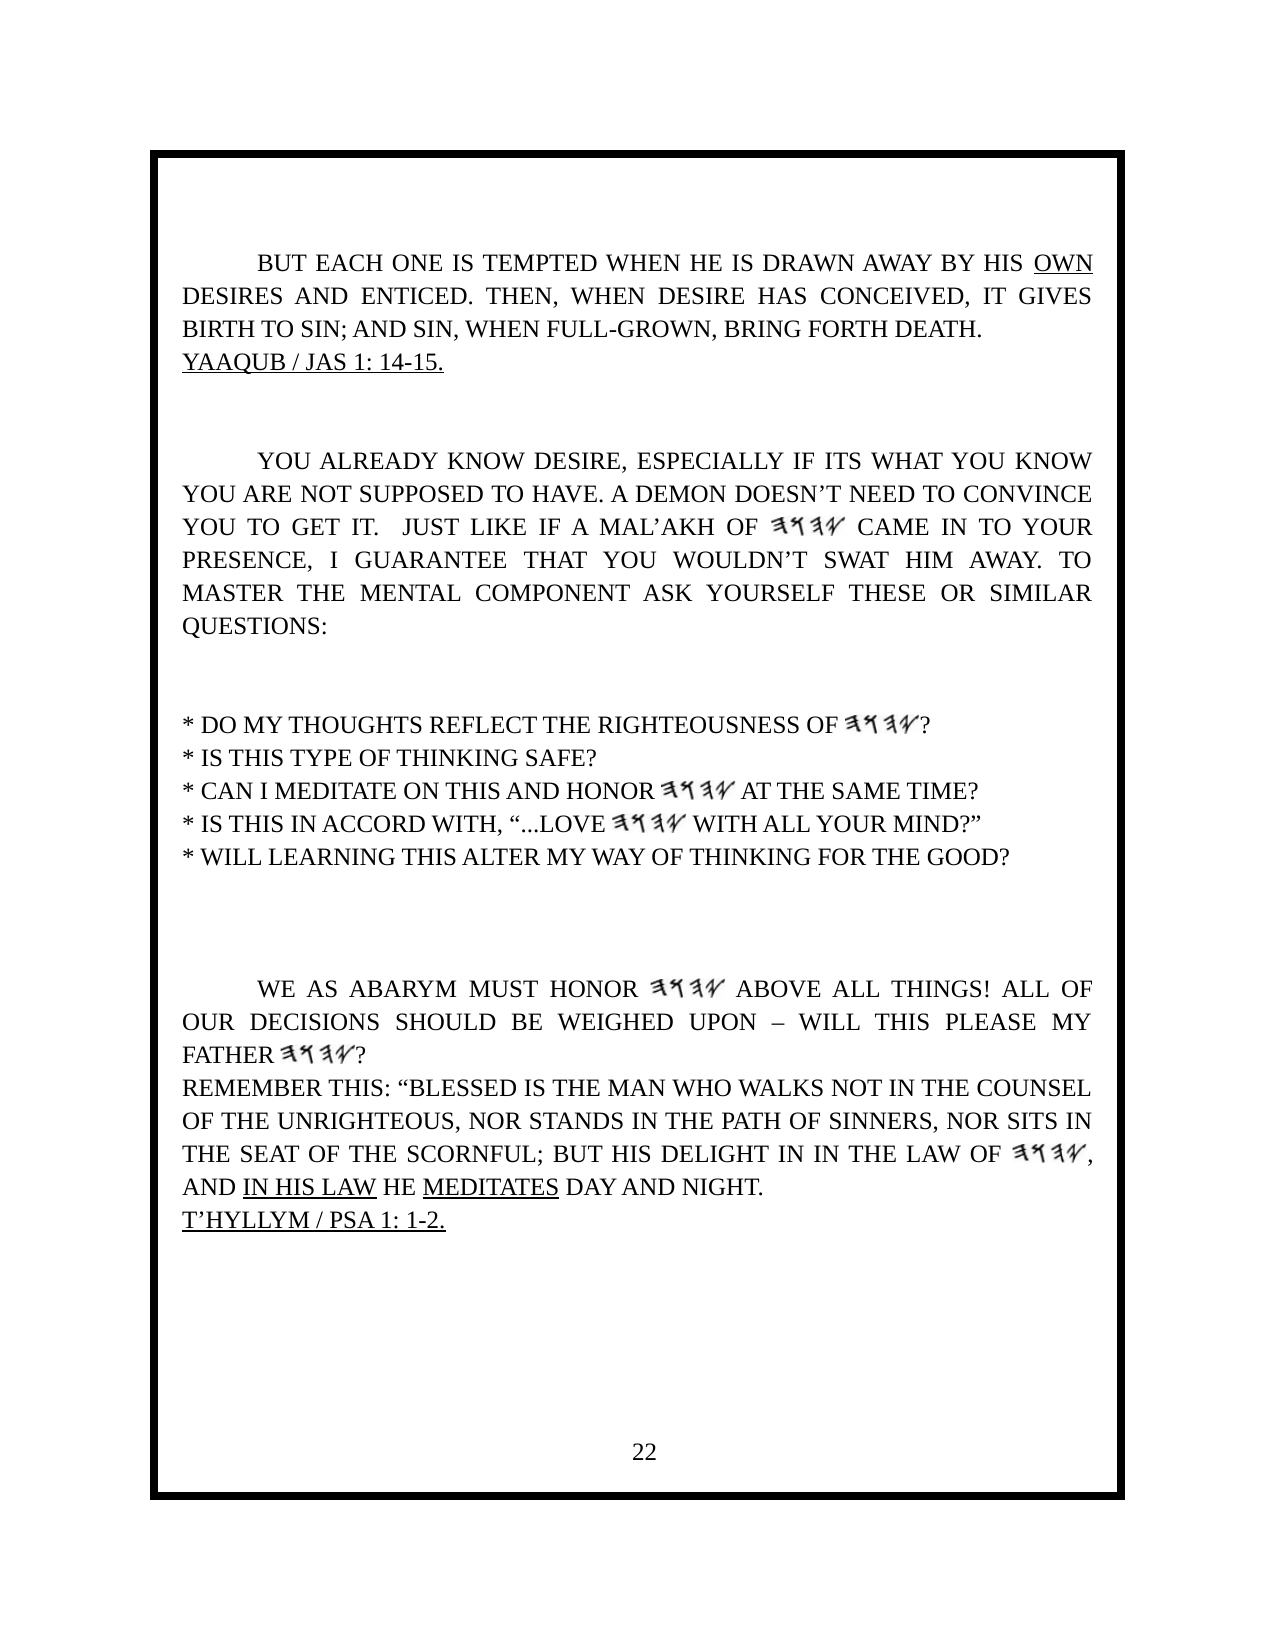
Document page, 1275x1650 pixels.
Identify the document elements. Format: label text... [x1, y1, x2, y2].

text YOU ALREADY KNOW DESIRE, ESPECIALLY IF ITS WHAT YOU KNOW YOU ARE NOT SUPPOSED TO HAVE. A DEMON DOESN’T NEED TO CONVINCE YOU TO GET IT. JUST LIKE IF A MAL’AKH OF CAME IN TO YOUR PRESENCE, I GUARANTEE THAT YOU WOULDN’T SWAT HIM AWAY. TO MASTER THE MENTAL COMPONENT ASK YOURSELF THESE OR SIMILAR QUESTIONS: [182, 446, 1093, 640]
text * DO MY THOUGHTS REFLECT THE RIGHTEOUSNESS OF ? [182, 710, 1093, 739]
text * WILL LEARNING THIS ALTER MY WAY OF THINKING FOR THE GOOD? [182, 842, 1093, 871]
text 22 [182, 1437, 1093, 1465]
text WE AS ABARYM MUST HONOR ABOVE ALL THINGS! ALL OF OUR DECISIONS SHOULD BE WEIGHED UPON – WILL THIS PLEASE MY FATHER ? [182, 974, 1093, 1069]
text T’HYLLYM / PSA 1: 1-2. [182, 1205, 1093, 1234]
text * IS THIS TYPE OF THINKING SAFE? [182, 743, 1093, 772]
text * IS THIS IN ACCORD WITH, “...LOVE WITH ALL YOUR MIND?” [182, 809, 1093, 838]
text YAAQUB / JAS 1: 14-15. [182, 347, 1093, 376]
text * CAN I MEDITATE ON THIS AND HONOR AT THE SAME TIME? [182, 776, 1093, 805]
text REMEMBER THIS: “BLESSED IS THE MAN WHO WALKS NOT IN THE COUNSEL OF THE UNRIGHTEOUS, NOR STANDS IN THE PATH OF SINNERS, NOR SITS IN THE SEAT OF THE SCORNFUL; BUT HIS DELIGHT IN IN THE LAW OF , AND IN HIS LAW HE MEDITATES DAY AND NIGHT. [182, 1073, 1093, 1201]
text BUT EACH ONE IS TEMPTED WHEN HE IS DRAWN AWAY BY HIS OWN DESIRES AND ENTICED. THEN, WHEN DESIRE HAS CONCEIVED, IT GIVES BIRTH TO SIN; AND SIN, WHEN FULL-GROWN, BRING FORTH DEATH. [182, 248, 1093, 343]
